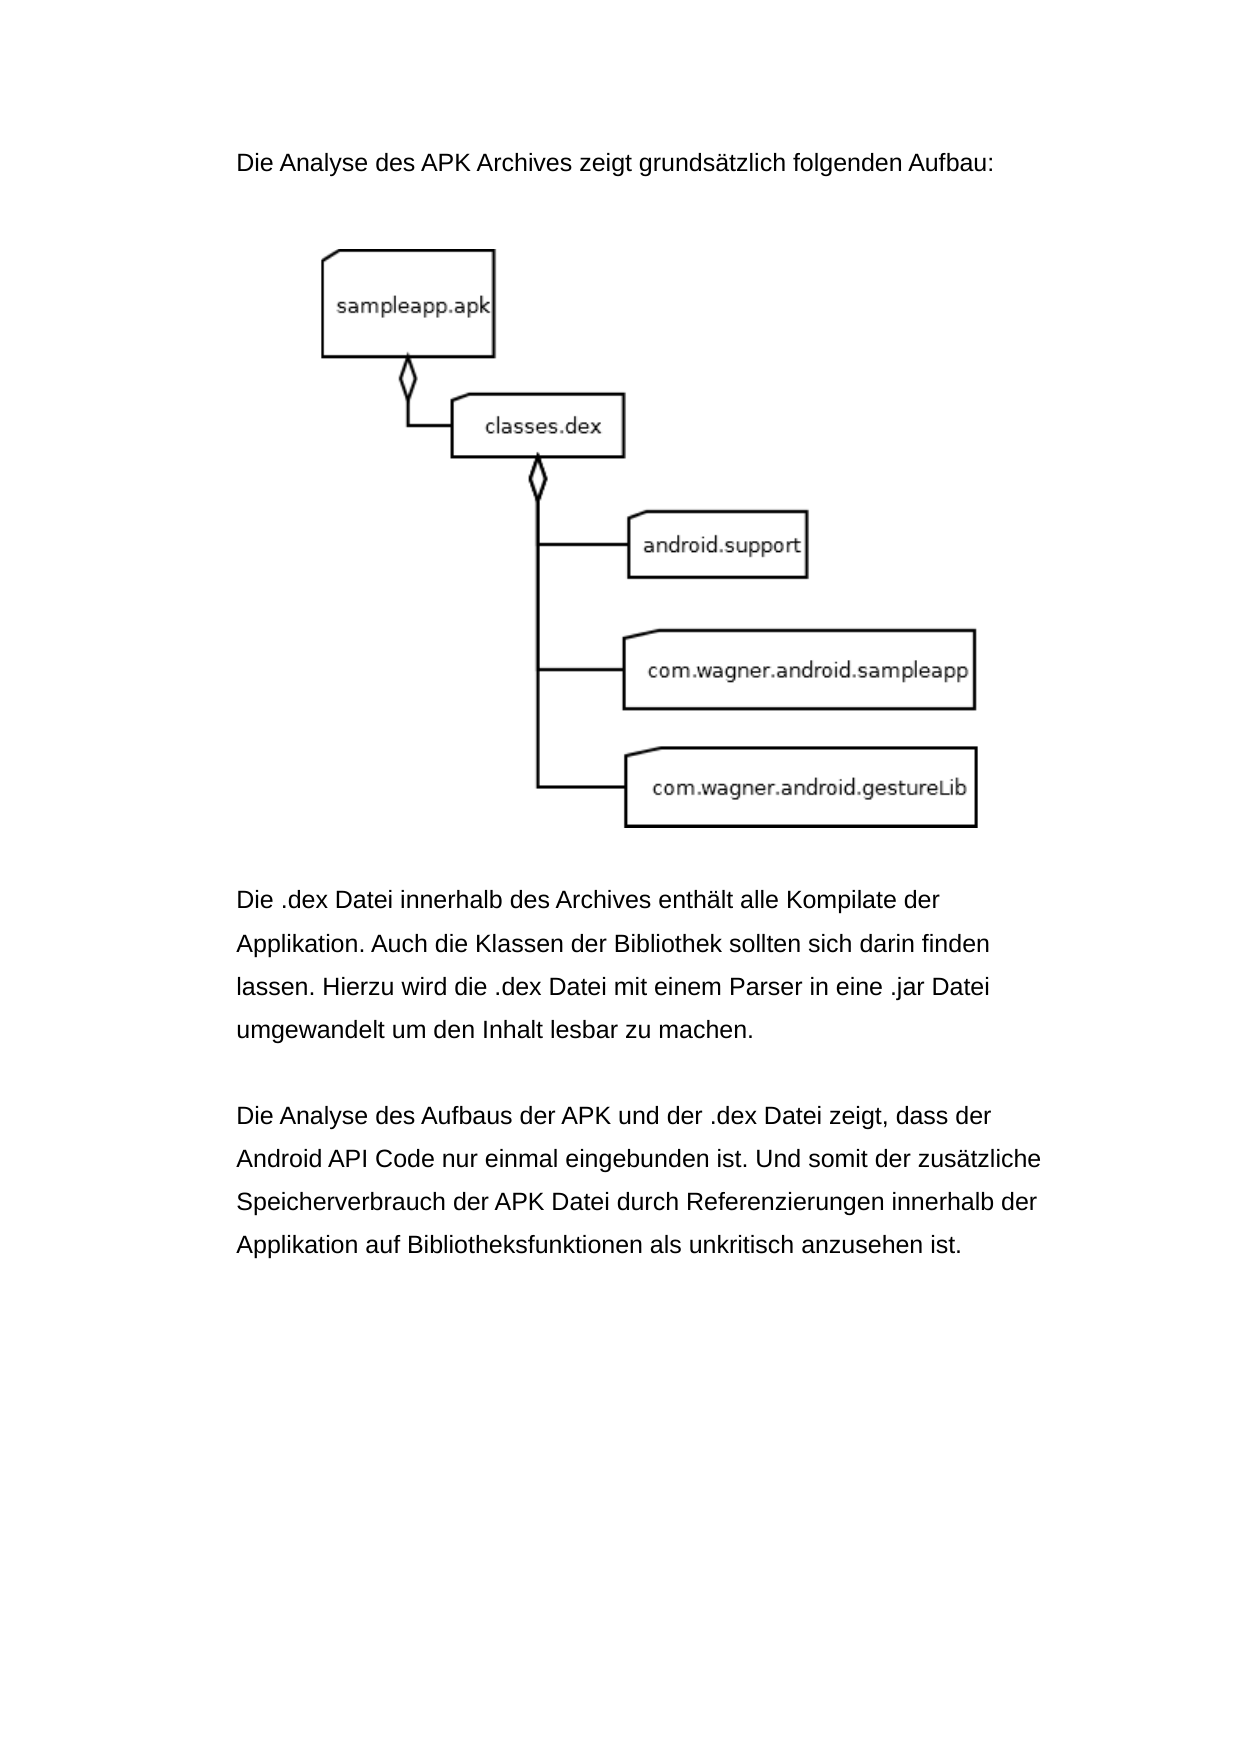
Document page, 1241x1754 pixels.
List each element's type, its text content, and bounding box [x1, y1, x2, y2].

picture [321, 249, 978, 828]
text Die Analyse des APK Archives zeigt grundsätzlich folgenden Aufbau: [236, 148, 1063, 176]
text Die Analyse des Aufbaus der APK und der .dex Datei zeigt, dass der Android API Code nur einmal eingebunden ist. Und somit der zusätzliche Speicherverbrauch der APK Datei durch Referenzierungen innerhalb der Applikation auf Bibliotheksfunktionen als unkritisch anzusehen ist. [236, 1101, 1063, 1259]
text Die .dex Datei innerhalb des Archives enthält alle Kompilate der Applikation. Auch die Klassen der Bibliothek sollten sich darin finden lassen. Hierzu wird die .dex Datei mit einem Parser in eine .jar Datei umgewandelt um den Inhalt lesbar zu machen. [236, 885, 1063, 1043]
